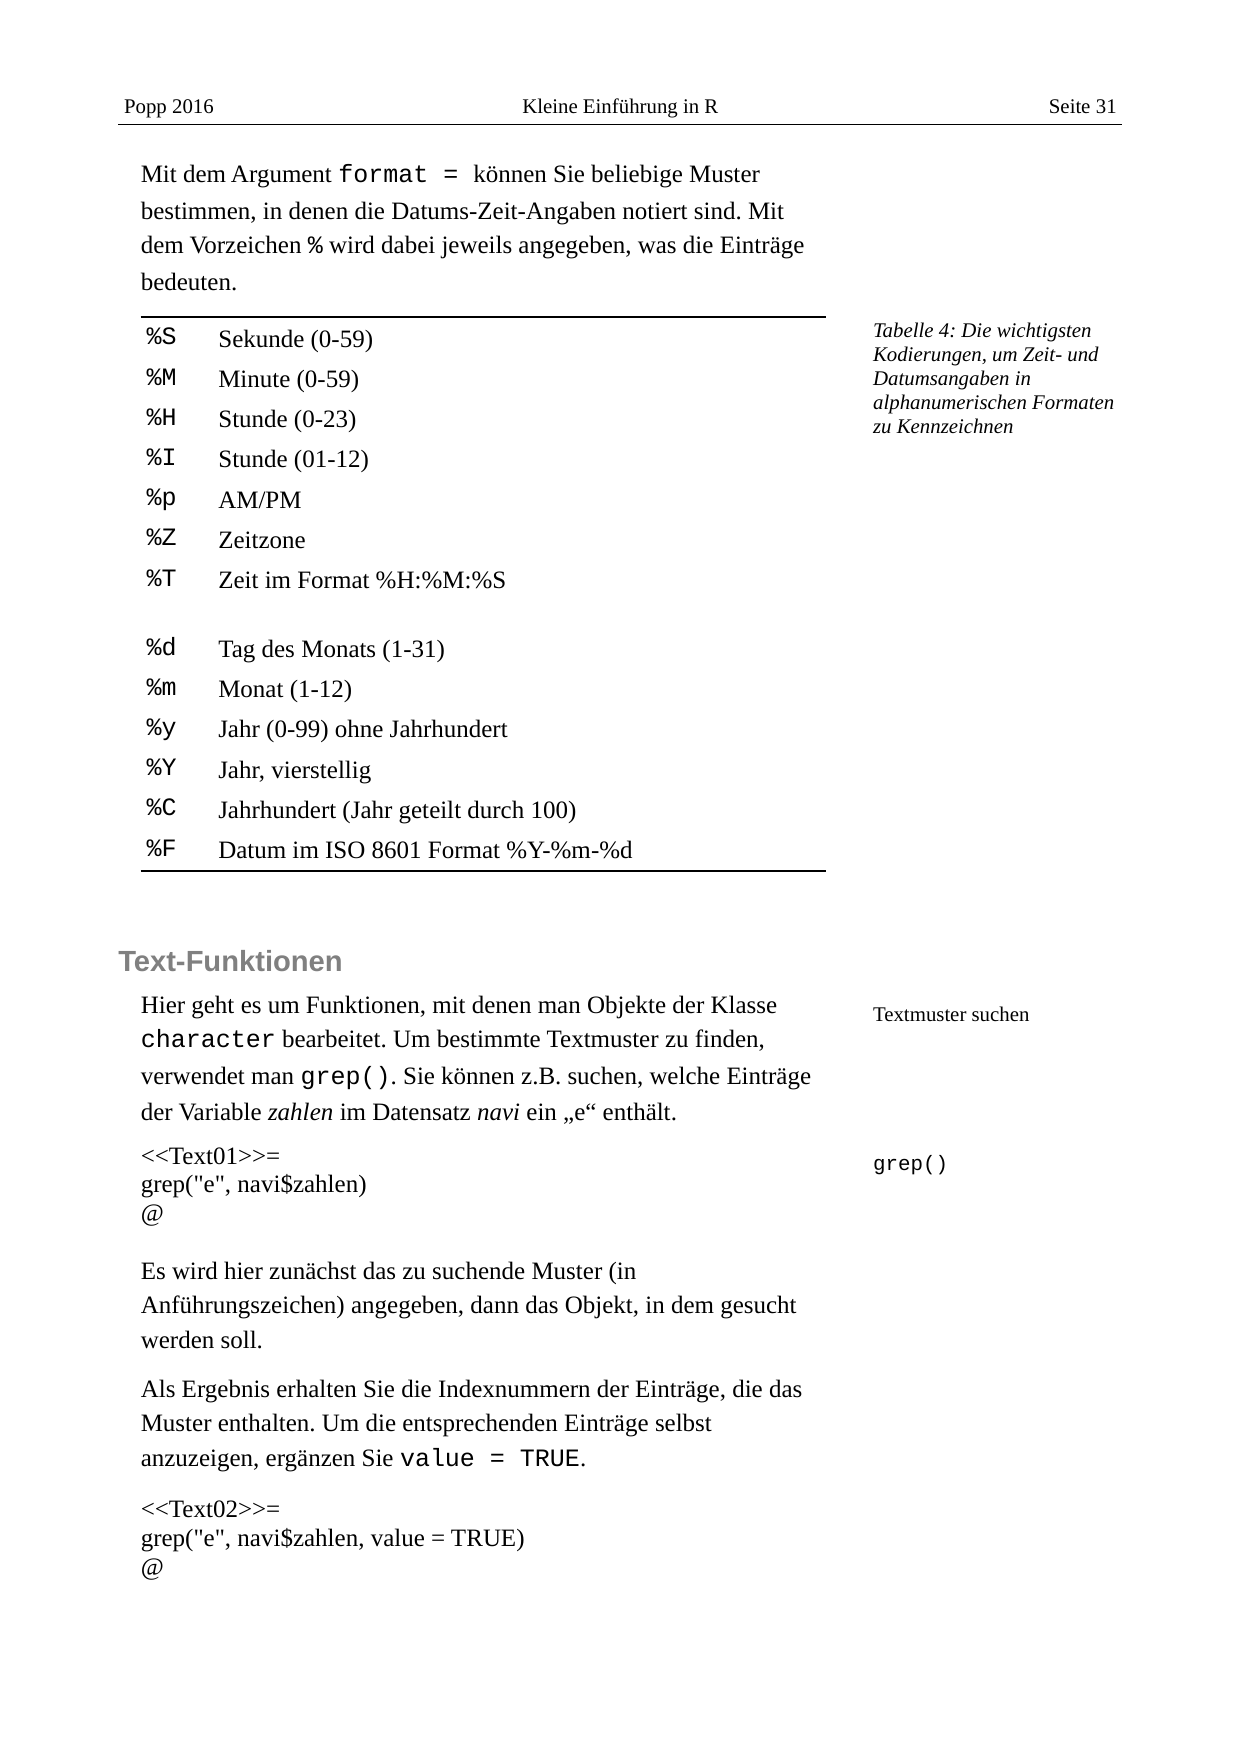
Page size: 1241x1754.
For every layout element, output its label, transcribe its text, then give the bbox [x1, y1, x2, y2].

table_cell Tabelle 4: Die wichtigsten Kodierungen, um Zeit- und Datumsangaben in alphanumerischen Formaten zu Kennzeichnen [855, 159, 1123, 929]
table_cell %m [141, 669, 212, 709]
table_cell Mit dem Argument format = können Sie beliebige Muster bestimmen, in denen die Datums-Zeit-Angaben notiert sind. Mit dem Vorzeichen % wird dabei jeweils angegeben, was die Einträge bedeuten. [141, 159, 855, 929]
table_header Textmuster suchen [855, 990, 1123, 1141]
table_cell %Z [141, 519, 212, 559]
table_cell Zeitzone [212, 519, 826, 559]
table_cell Zeit im Format %H:%M:%S [212, 559, 826, 628]
table_cell grep() [855, 1141, 1123, 1609]
table_cell Jahrhundert (Jahr geteilt durch 100) [212, 789, 826, 829]
table_cell %I [141, 439, 212, 479]
table_header Hier geht es um Funktionen, mit denen man Objekte der Klasse character bearbeitet. Um bestimmte Textmuster zu finden, verwendet man grep(). Sie können z.B. suchen, welche Einträge der Variable zahlen im Datensatz navi ein „e“ enthält. [141, 990, 855, 1141]
table_cell AM/PM [212, 479, 826, 519]
table_cell %C [141, 789, 212, 829]
table_cell Tag des Monats (1-31) [212, 628, 826, 668]
table_cell Minute (0-59) [212, 358, 826, 398]
table_cell %T [141, 559, 212, 628]
table_cell Stunde (0-23) [212, 399, 826, 439]
table_cell %p [141, 479, 212, 519]
table_header Sekunde (0-59) [212, 318, 826, 358]
table_cell Stunde (01-12) [212, 439, 826, 479]
table_cell Jahr, vierstellig [212, 749, 826, 789]
table_cell Jahr (0-99) ohne Jahrhundert [212, 709, 826, 749]
table_cell Datum im ISO 8601 Format %Y-%m-%d [212, 829, 826, 869]
table_cell %M [141, 358, 212, 398]
subtitle Text-Funktionen [118, 944, 1122, 977]
table_cell %Y [141, 749, 212, 789]
table_cell %d [141, 628, 212, 668]
table_header %S [141, 318, 212, 358]
table_cell Monat (1-12) [212, 669, 826, 709]
table_cell %H [141, 399, 212, 439]
table_cell %y [141, 709, 212, 749]
table_cell <<Text01>>= grep("e", navi$zahlen) @ Es wird hier zunächst das zu suchende Muster (in Anführungszeichen) angegeben, dann das Objekt, in dem gesucht werden soll. Als Ergebnis erhalten Sie die Indexnummern der Einträge, die das Muster enthalten. Um die entsprechenden Einträge selbst anzuzeigen, ergänzen Sie value = TRUE. <<Text02>>= grep("e", navi$zahlen, value = TRUE) @ [141, 1141, 855, 1609]
table_cell %F [141, 829, 212, 869]
